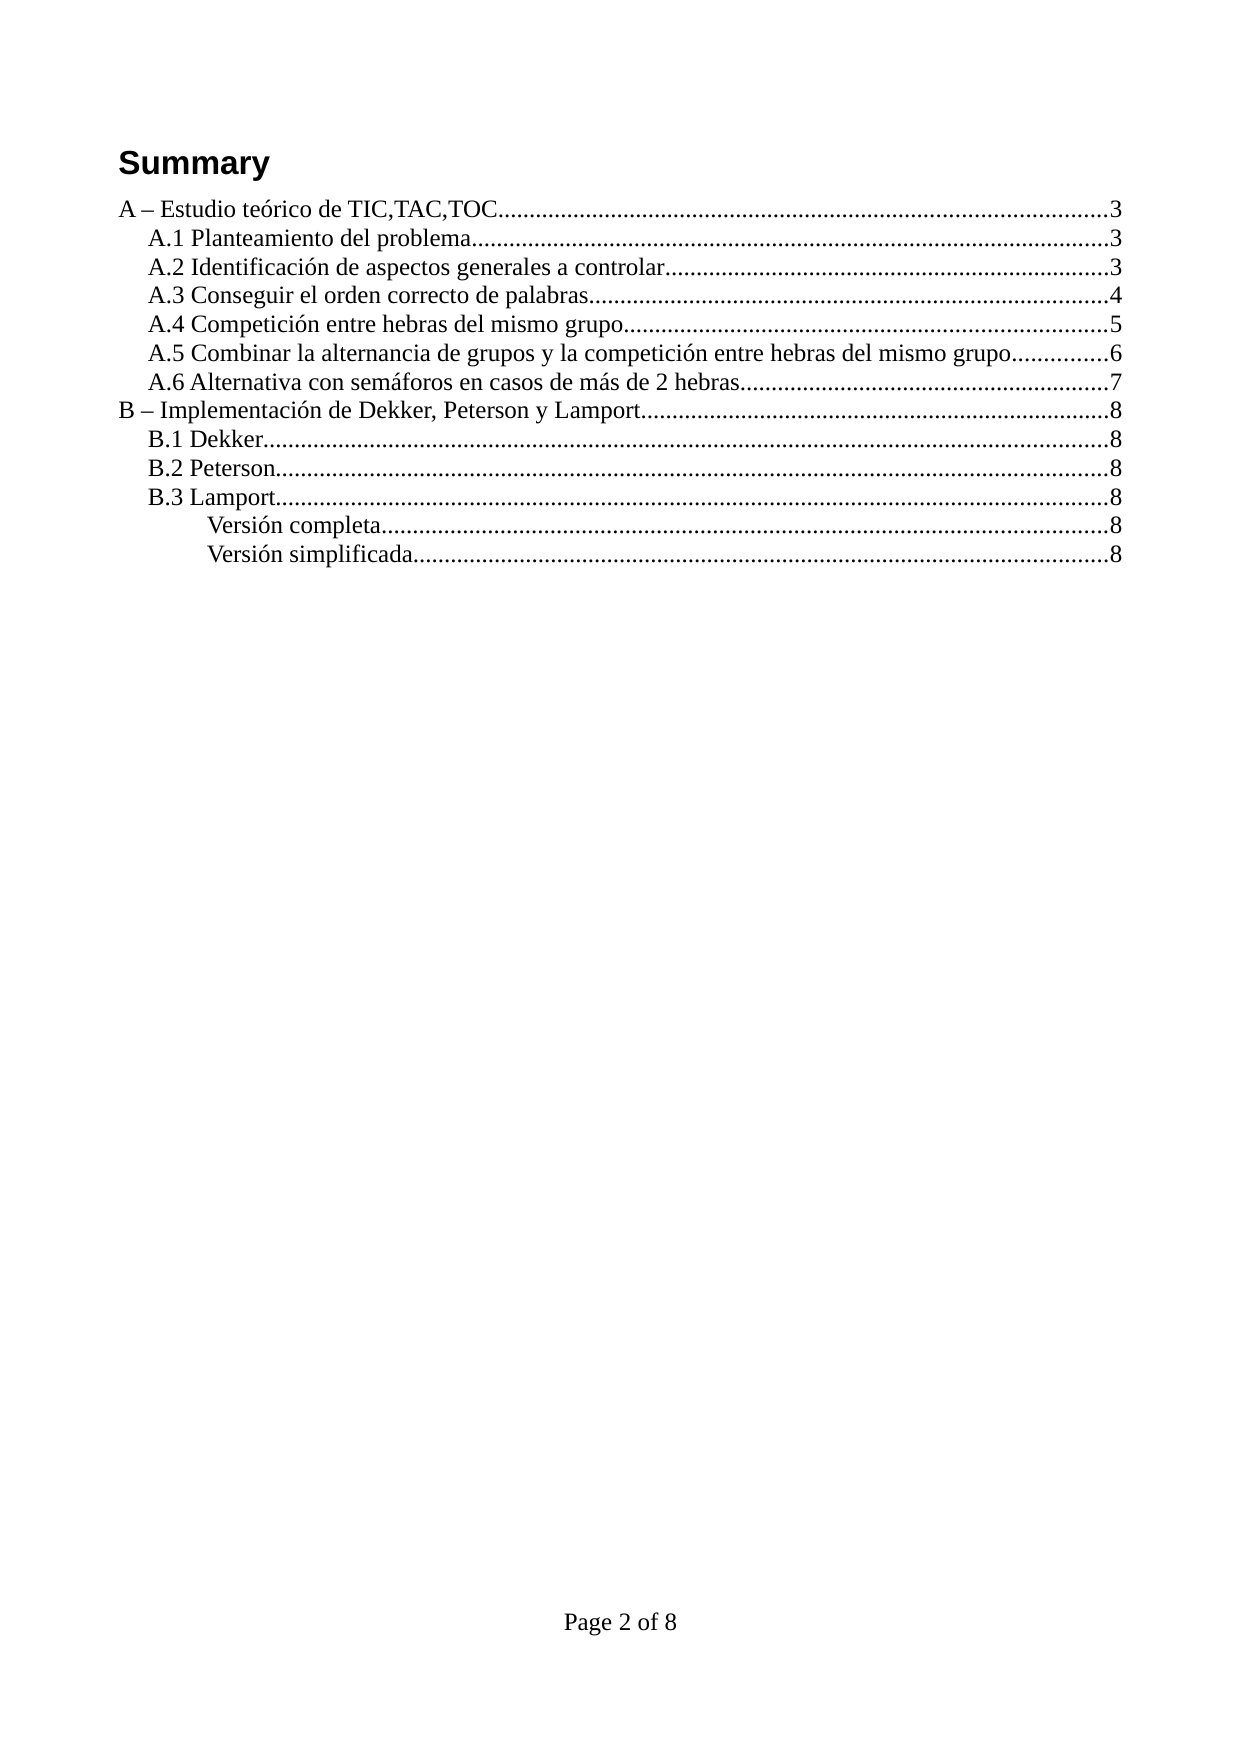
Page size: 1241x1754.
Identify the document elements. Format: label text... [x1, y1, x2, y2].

text Versión completa 8 [207, 510, 1122, 539]
text B.3 Lamport 8 [148, 482, 1122, 510]
text Versión simplificada 8 [207, 539, 1122, 568]
text A.4 Competición entre hebras del mismo grupo 5 [148, 309, 1122, 338]
text A.2 Identificación de aspectos generales a controlar 3 [148, 252, 1122, 280]
text A.5 Combinar la alternancia de grupos y la competición entre hebras del mismo grupo 6 [148, 338, 1122, 367]
text B.2 Peterson 8 [148, 453, 1122, 482]
text B – Implementación de Dekker, Peterson y Lamport 8 [118, 395, 1122, 424]
text A – Estudio teórico de TIC,TAC,TOC 3 [118, 194, 1122, 223]
text A.1 Planteamiento del problema 3 [148, 223, 1122, 252]
text B.1 Dekker 8 [148, 424, 1122, 453]
subtitle Summary [118, 143, 1122, 182]
text A.3 Conseguir el orden correcto de palabras 4 [148, 280, 1122, 309]
text A.6 Alternativa con semáforos en casos de más de 2 hebras 7 [148, 367, 1122, 395]
